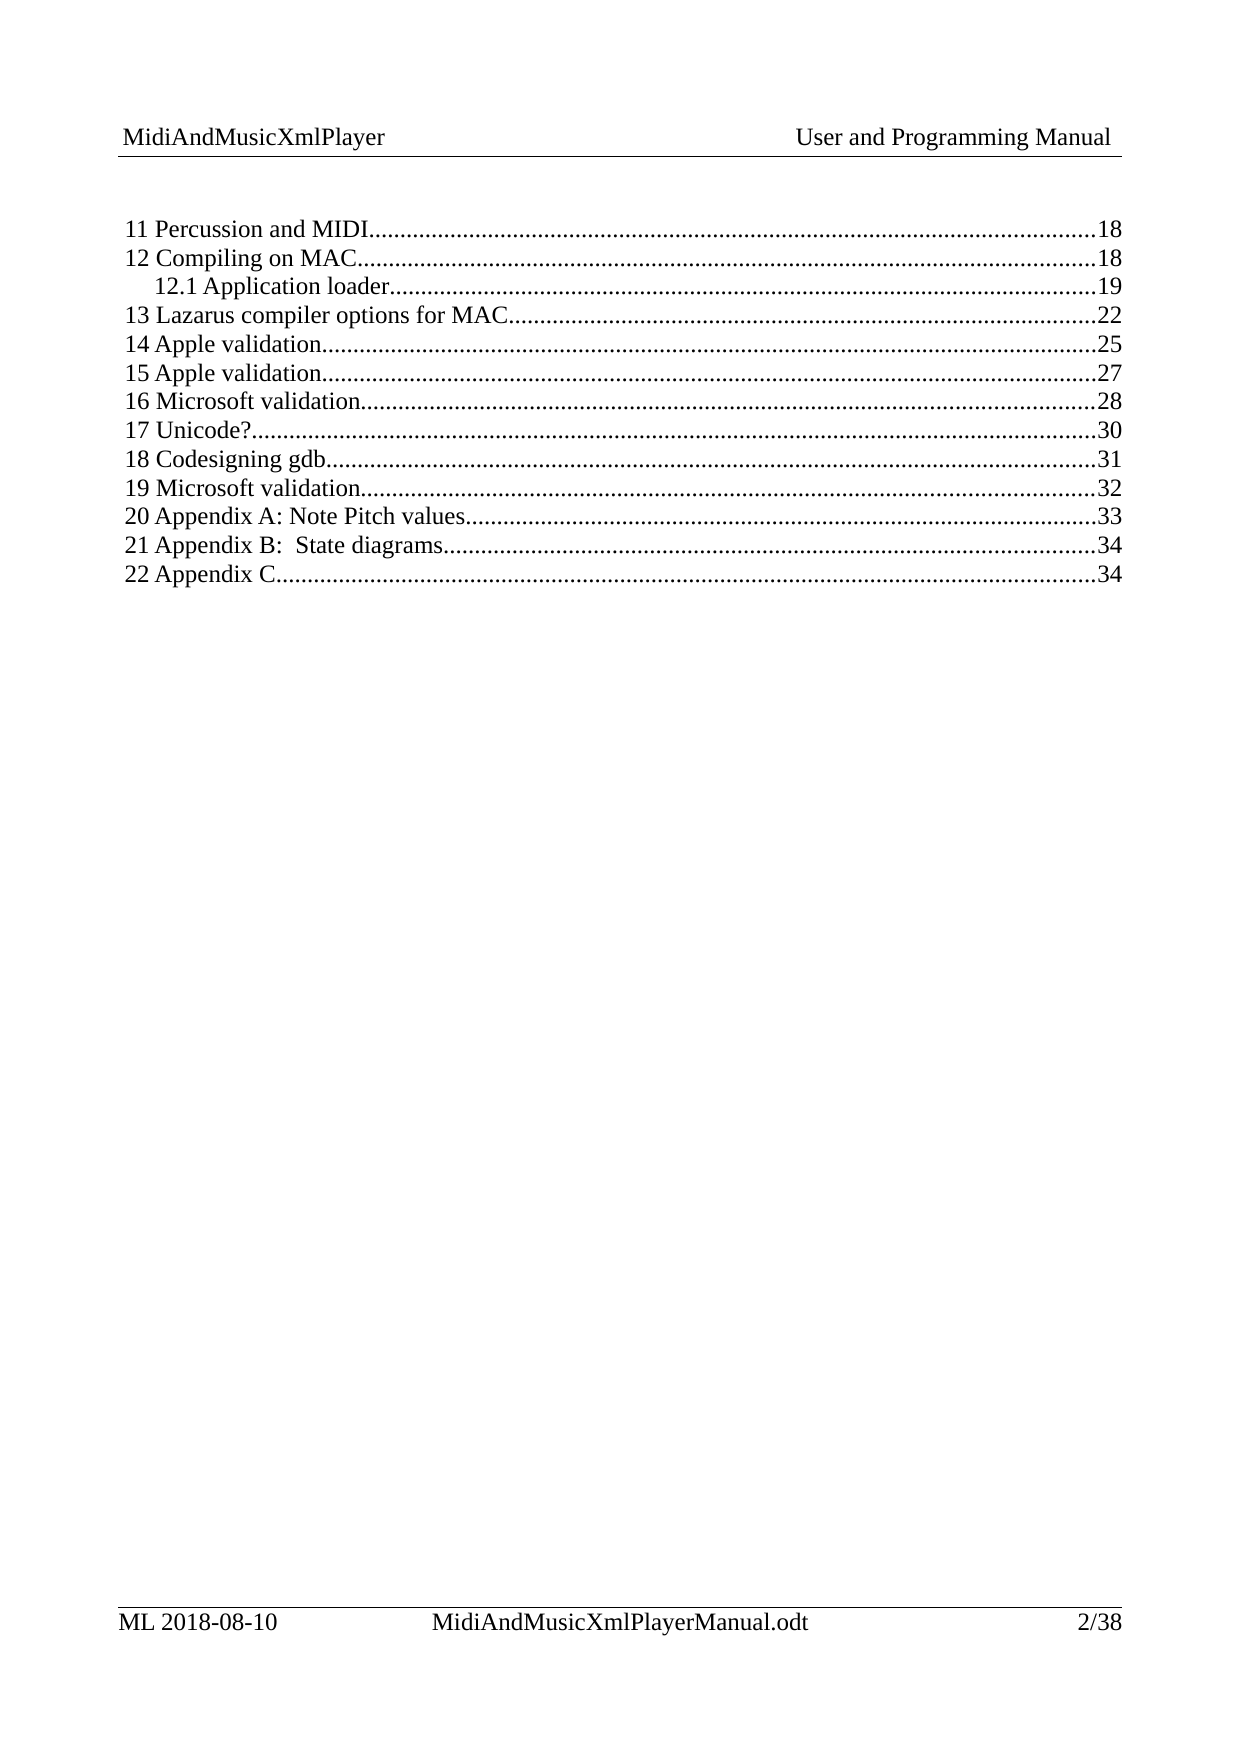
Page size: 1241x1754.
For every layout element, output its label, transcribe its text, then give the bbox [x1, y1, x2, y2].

text 14 Apple validation 25 [118, 329, 1122, 358]
text 17 Unicode? 30 [118, 415, 1122, 444]
text 22 Appendix C 34 [118, 559, 1122, 588]
text 11 Percussion and MIDI 18 [118, 214, 1122, 243]
text 16 Microsoft validation 28 [118, 386, 1122, 415]
text 12.1 Application loader 19 [148, 271, 1122, 300]
text 12 Compiling on MAC 18 [118, 243, 1122, 271]
text 18 Codesigning gdb 31 [118, 444, 1122, 473]
text 21 Appendix B: State diagrams 34 [118, 530, 1122, 559]
text 20 Appendix A: Note Pitch values 33 [118, 501, 1122, 530]
text 13 Lazarus compiler options for MAC 22 [118, 300, 1122, 329]
text 19 Microsoft validation 32 [118, 473, 1122, 501]
text 15 Apple validation 27 [118, 358, 1122, 386]
